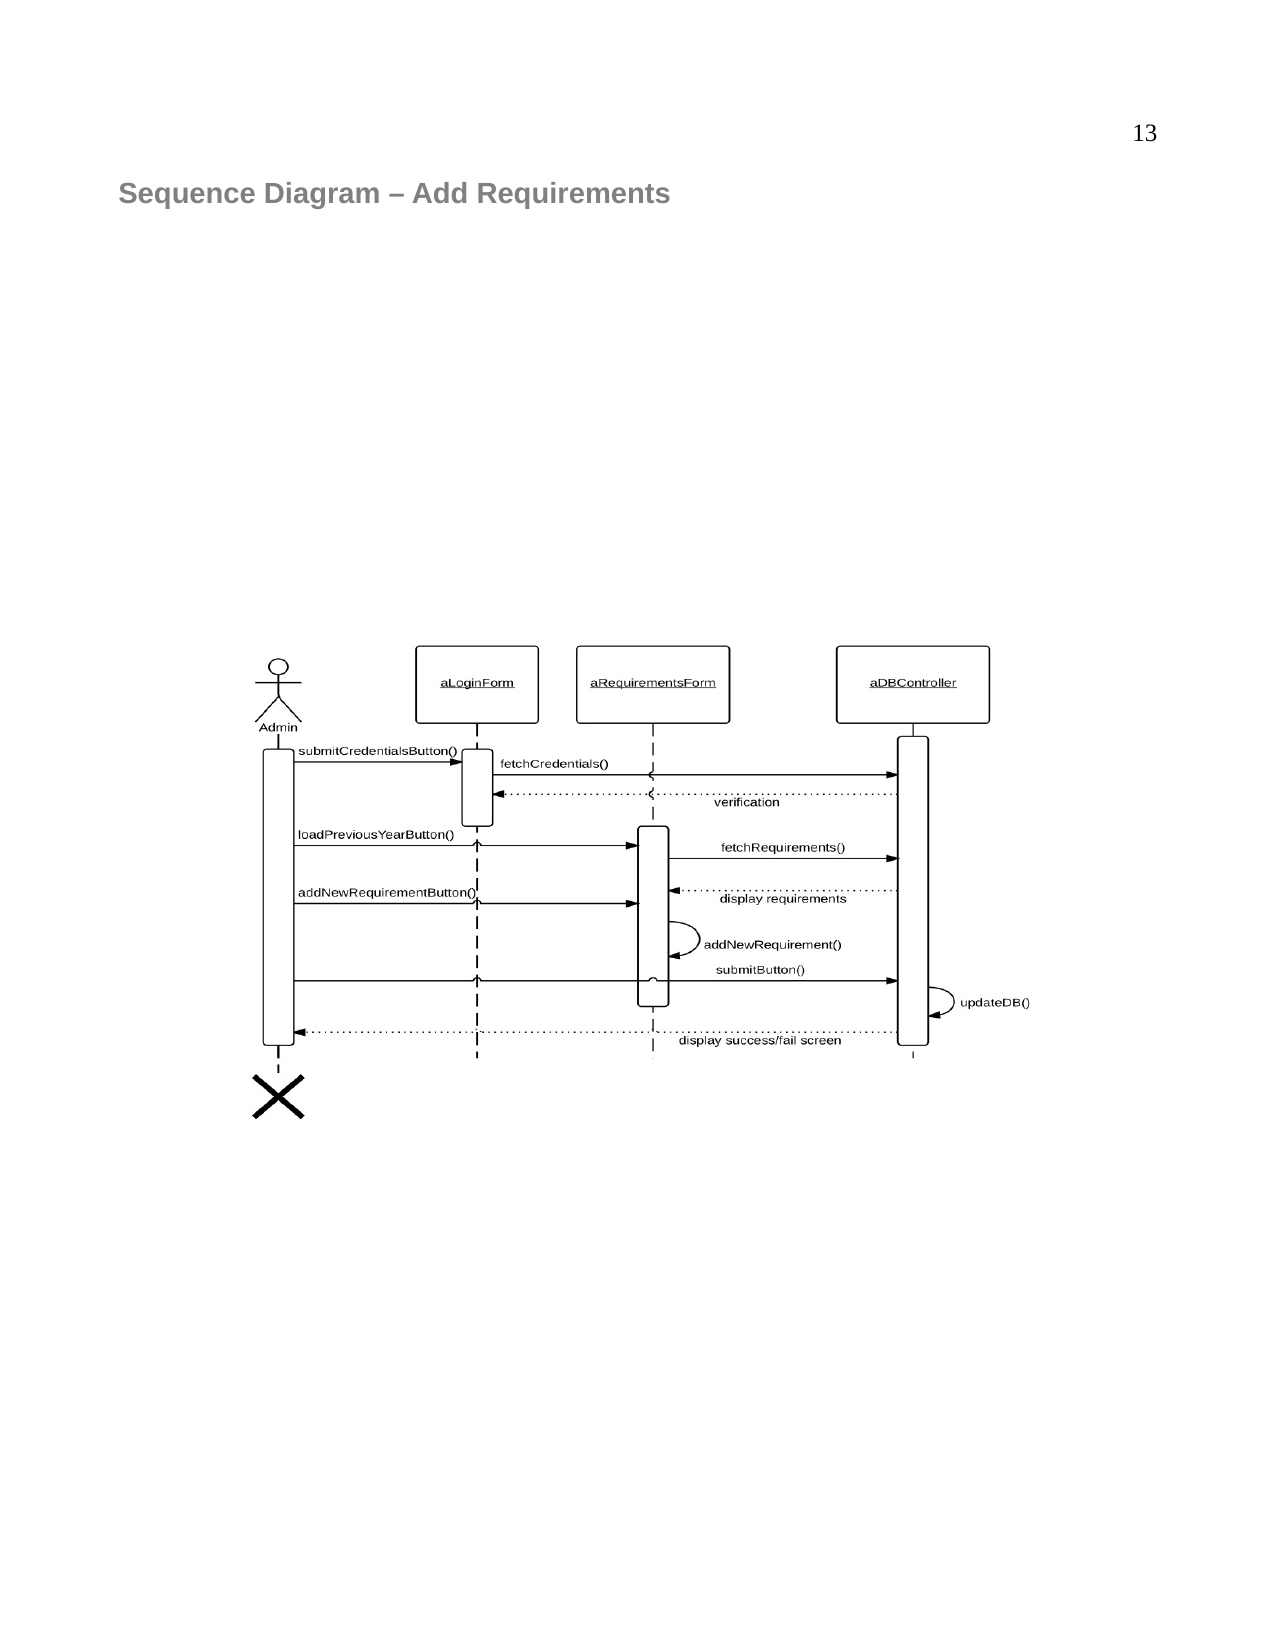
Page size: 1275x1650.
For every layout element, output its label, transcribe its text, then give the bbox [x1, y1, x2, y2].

picture [148, 517, 1188, 1650]
subtitle Sequence Diagram – Add Requirements [118, 176, 1157, 210]
